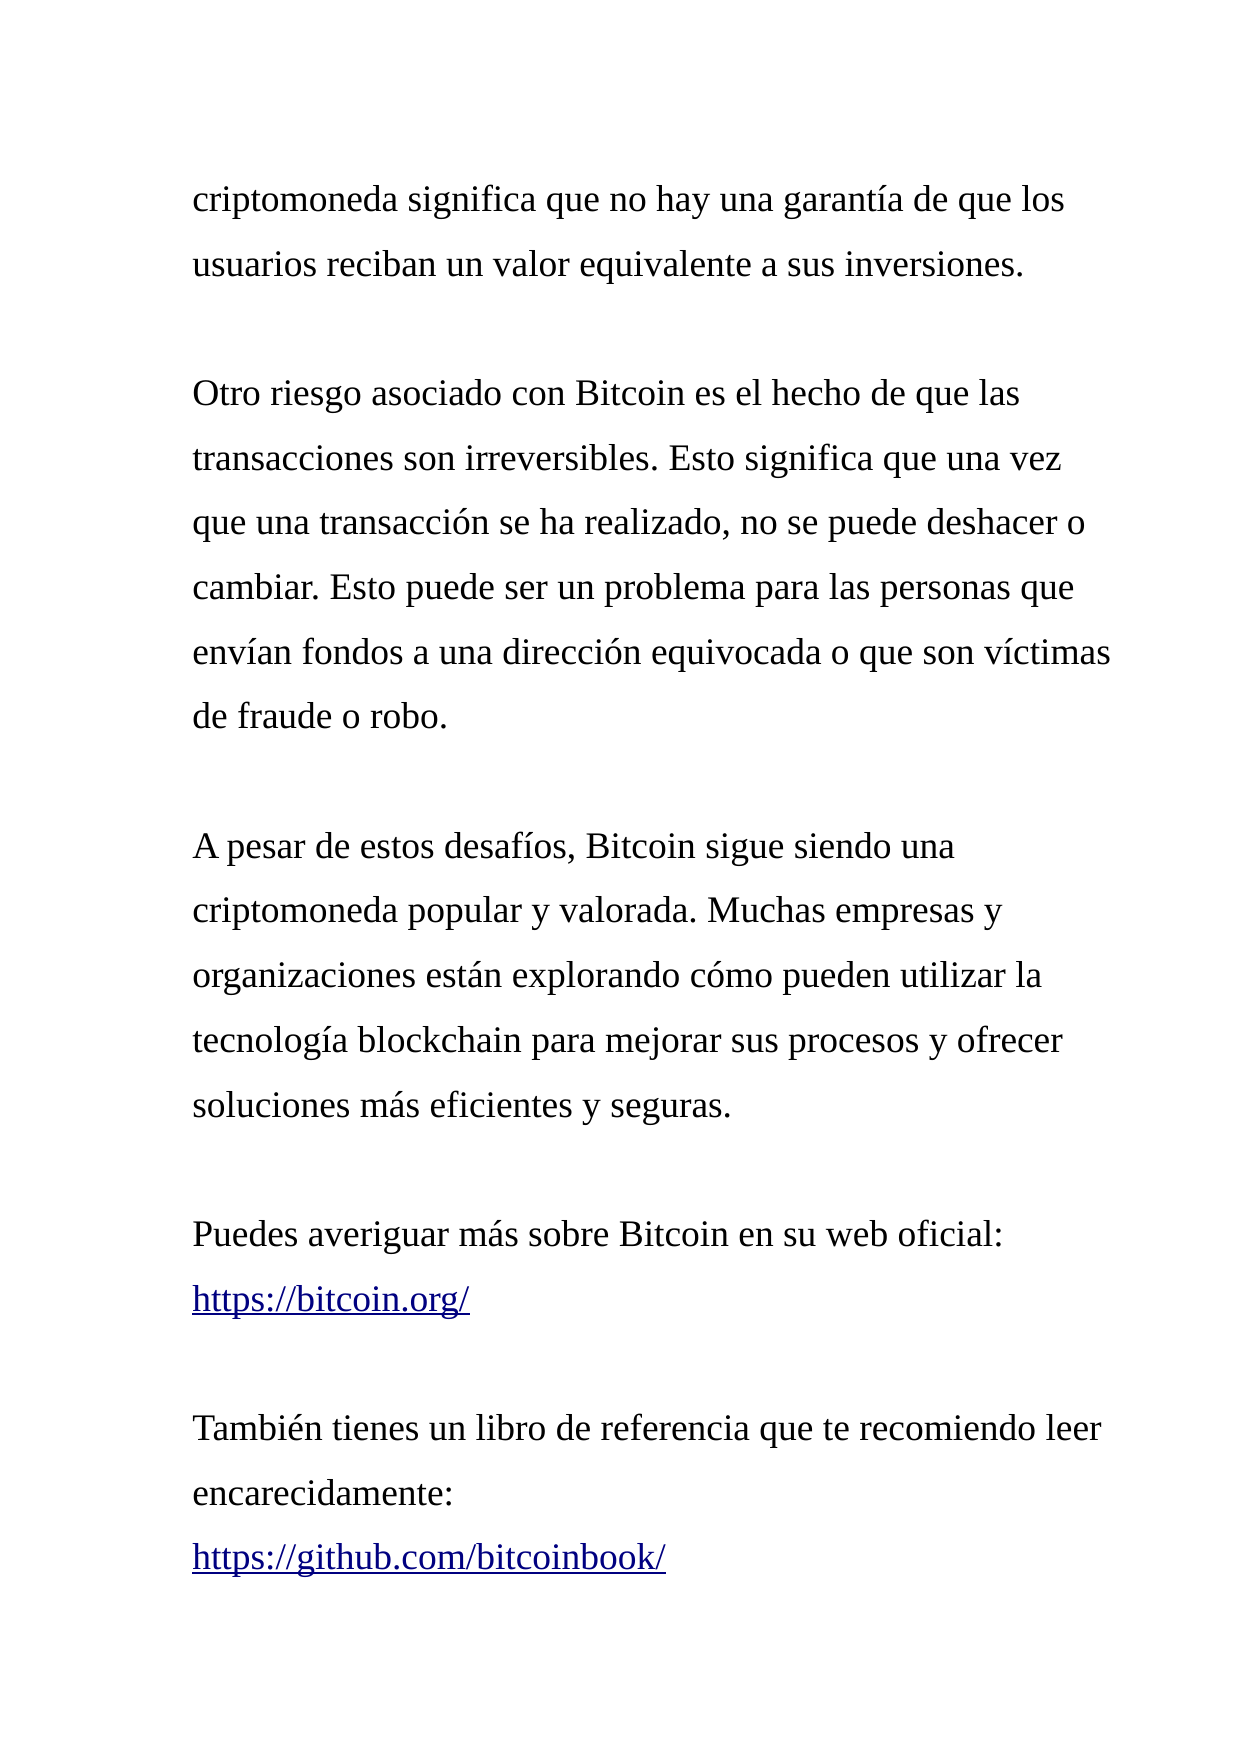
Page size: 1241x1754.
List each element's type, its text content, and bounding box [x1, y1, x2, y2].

text A pesar de estos desafíos, Bitcoin sigue siendo una criptomoneda popular y valorada. Muchas empresas y organizaciones están explorando cómo pueden utilizar la tecnología blockchain para mejorar sus procesos y ofrecer soluciones más eficientes y seguras. [192, 823, 1122, 1125]
text Otro riesgo asociado con Bitcoin es el hecho de que las transacciones son irreversibles. Esto significa que una vez que una transacción se ha realizado, no se puede deshacer o cambiar. Esto puede ser un problema para las personas que envían fondos a una dirección equivocada o que son víctimas de fraude o robo. [192, 370, 1122, 737]
text También tienes un libro de referencia que te recomiendo leer encarecidamente: [192, 1405, 1122, 1513]
text https://bitcoin.org/ [192, 1276, 1122, 1319]
text Puedes averiguar más sobre Bitcoin en su web oficial: [192, 1211, 1122, 1254]
text https://github.com/bitcoinbook/ [192, 1535, 1122, 1578]
text criptomoneda significa que no hay una garantía de que los usuarios reciban un valor equivalente a sus inversiones. [192, 176, 1122, 284]
